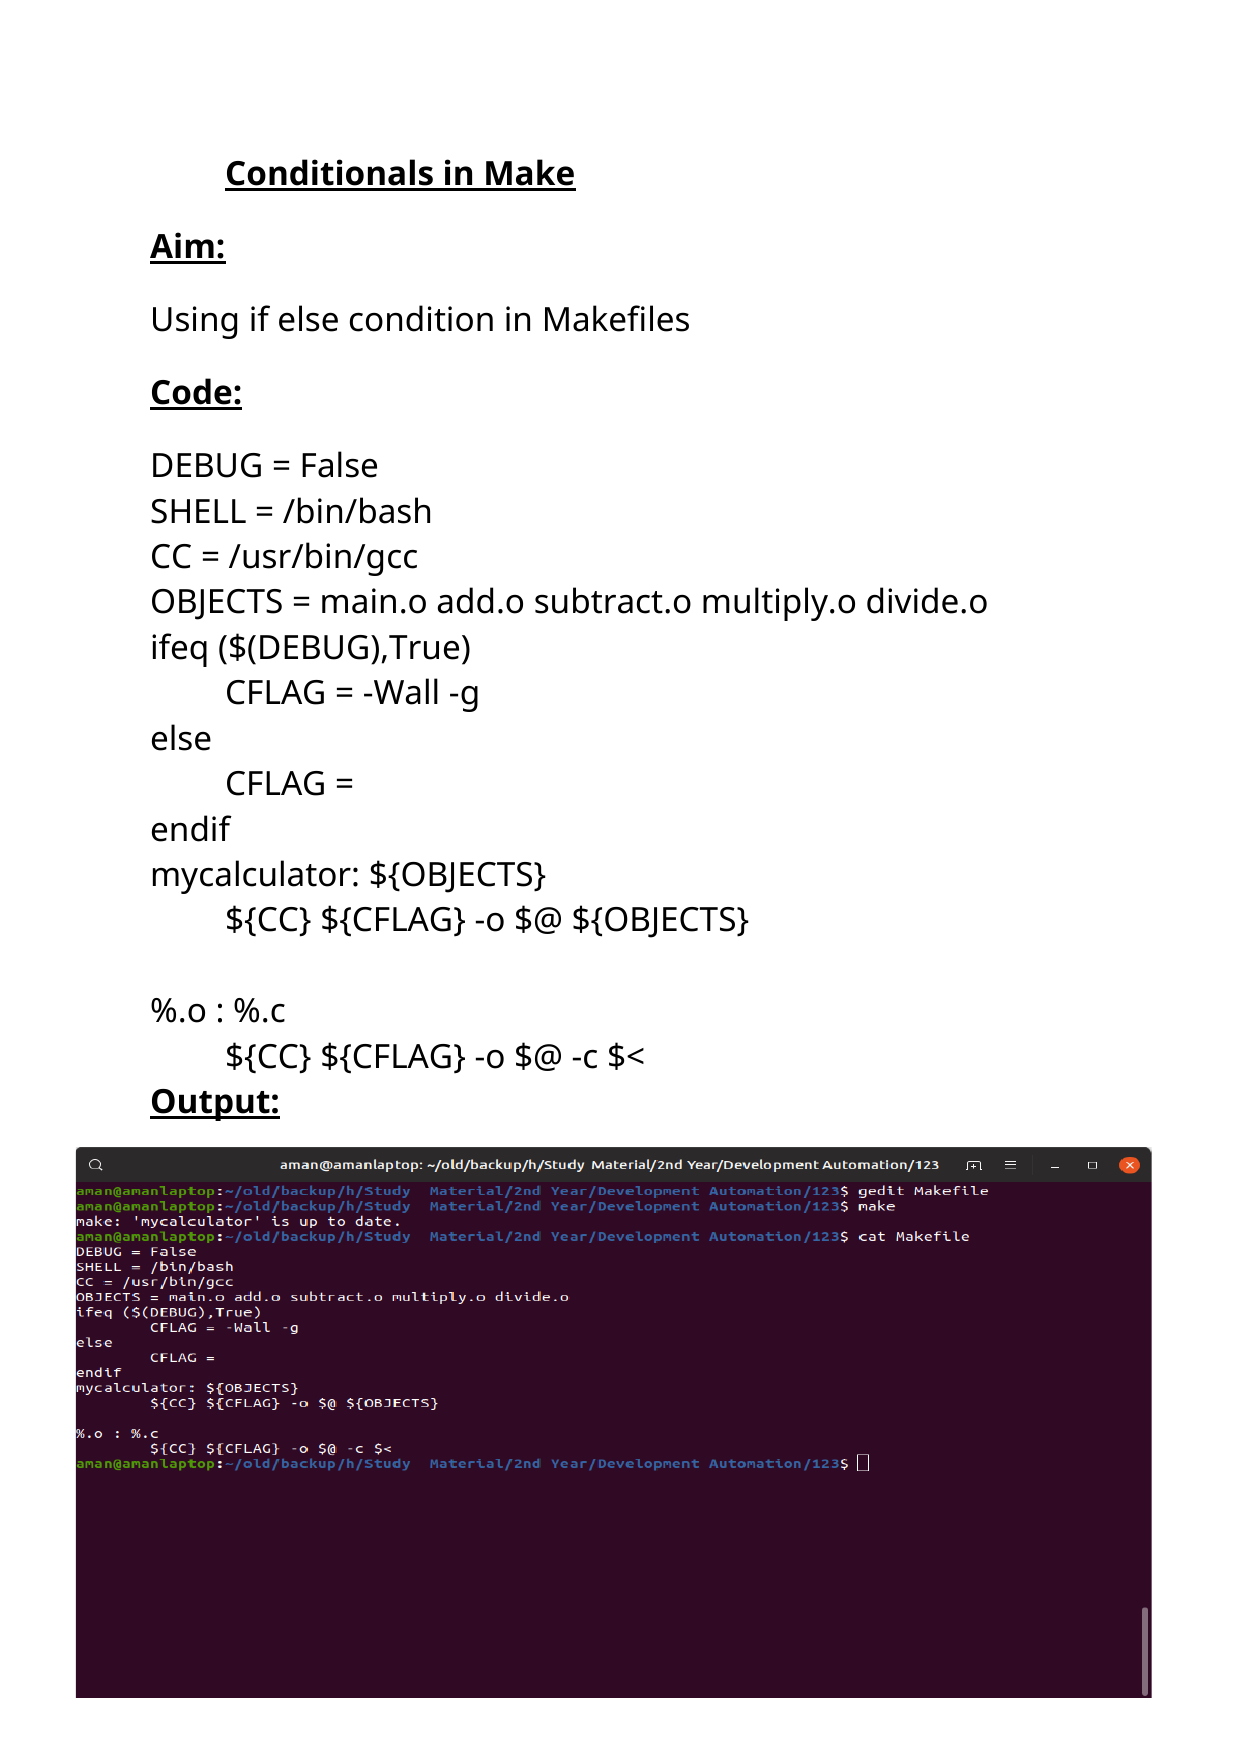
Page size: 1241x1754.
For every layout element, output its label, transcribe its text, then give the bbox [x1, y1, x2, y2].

text endif [150, 805, 1090, 851]
text Aim: [150, 223, 1090, 268]
text ${CC} ${CFLAG} -o $@ ${OBJECTS} [150, 896, 1090, 942]
text CFLAG = -Wall -g [150, 669, 1090, 714]
text %.o : %.c [150, 987, 1090, 1032]
text CC = /usr/bin/gcc [150, 533, 1090, 578]
list Conditionals in Make [187, 150, 1090, 195]
text CFLAG = [150, 760, 1090, 805]
text SHELL = /bin/bash [150, 487, 1090, 533]
text DEBUG = False [150, 442, 1090, 487]
text ifeq ($(DEBUG),True) [150, 624, 1090, 669]
text Output: [150, 1078, 1090, 1123]
text ${CC} ${CFLAG} -o $@ -c $< [150, 1032, 1090, 1078]
text OBJECTS = main.o add.o subtract.o multiply.o divide.o [150, 578, 1090, 624]
text Using if else condition in Makefiles [150, 296, 1090, 341]
text mycalculator: ${OBJECTS} [150, 851, 1090, 896]
text Code: [150, 369, 1090, 414]
picture [75, 1147, 1152, 1698]
text else [150, 714, 1090, 760]
